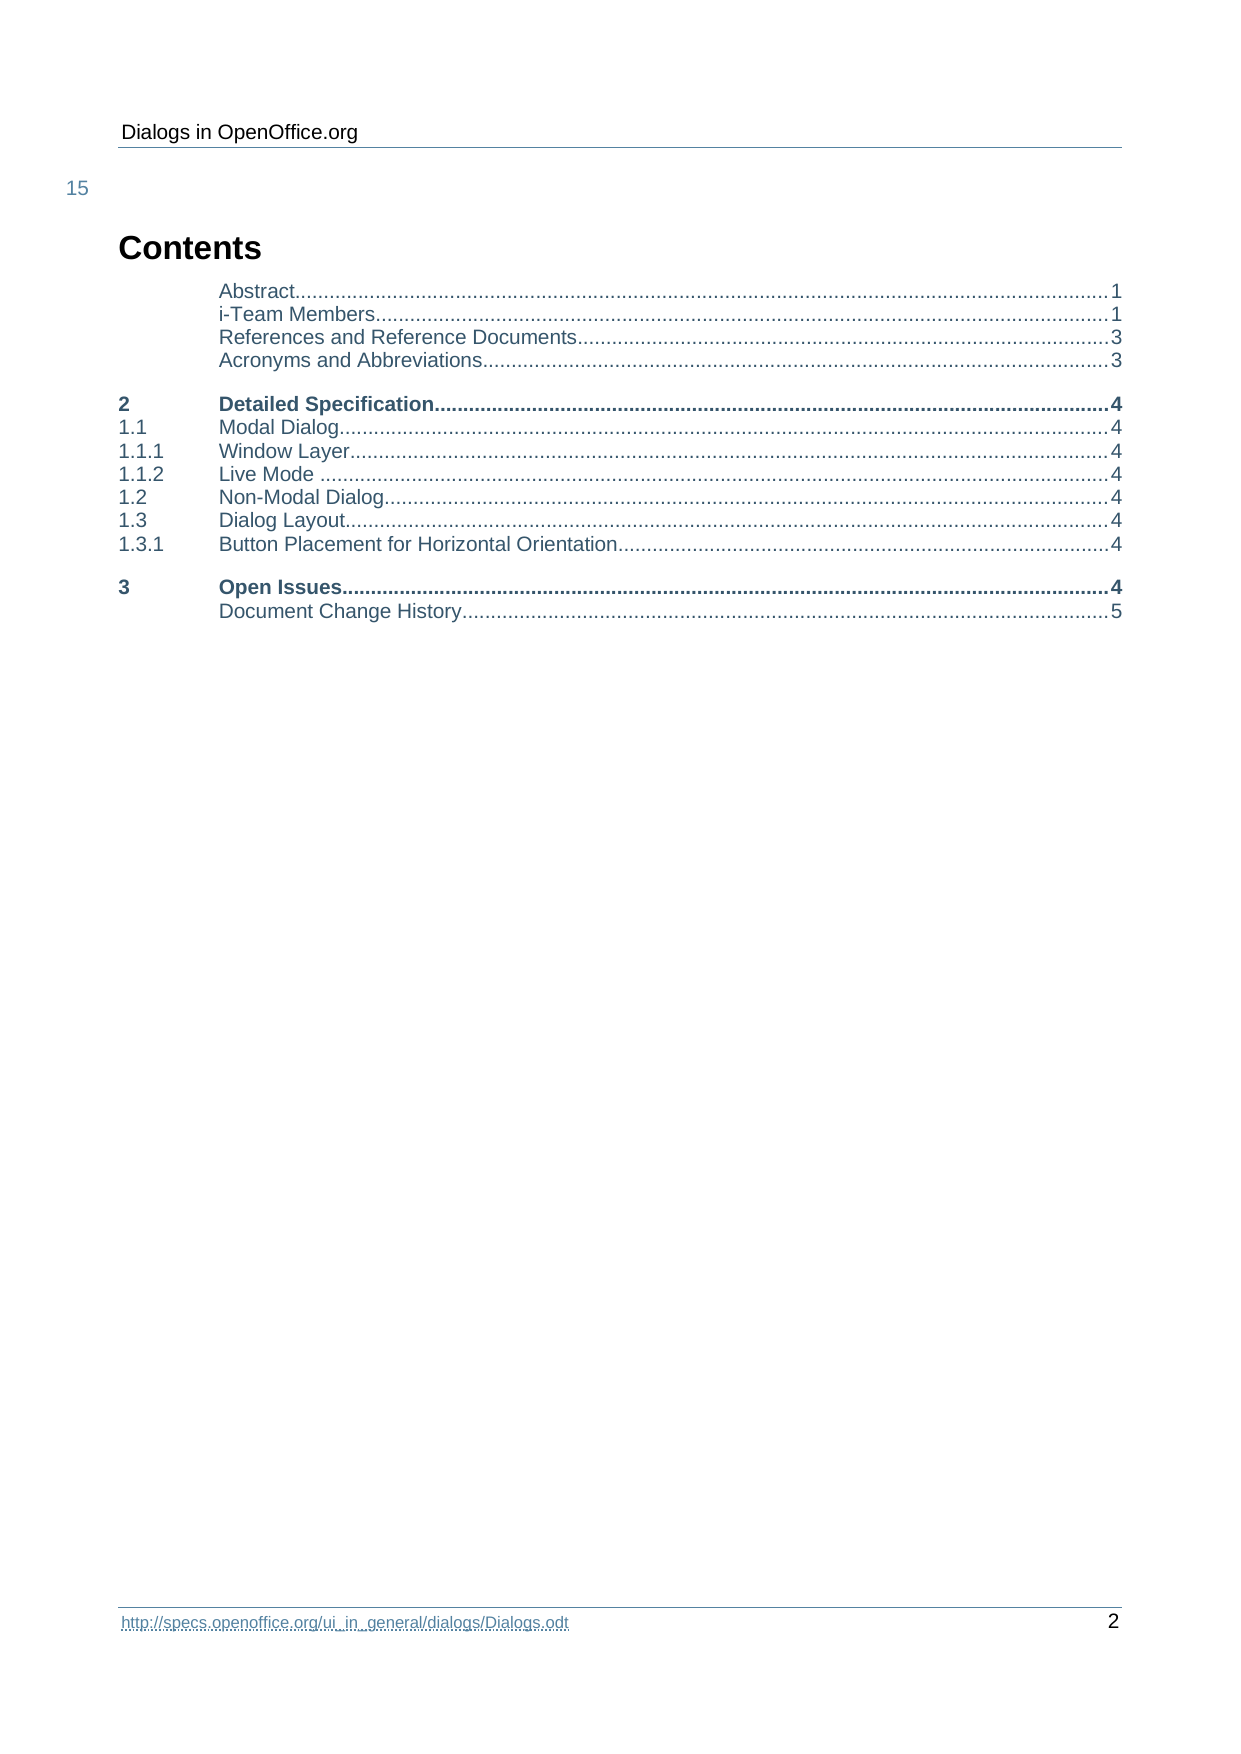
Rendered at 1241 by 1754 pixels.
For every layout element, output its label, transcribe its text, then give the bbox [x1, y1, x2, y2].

text 1.3 Dialog Layout 4 [118, 509, 1122, 532]
text i-Team Members 1 [118, 302, 1122, 326]
text 1.1.1 Window Layer 4 [118, 439, 1122, 462]
text Document Change History 5 [118, 599, 1122, 622]
text 1.3.1 Button Placement for Horizontal Orientation 4 [118, 532, 1122, 555]
text 3 Open Issues 4 [118, 576, 1122, 599]
text 1.1.2 Live Mode 4 [118, 462, 1122, 486]
text 1.1 Modal Dialog 4 [118, 416, 1122, 439]
text Abstract 1 [118, 279, 1122, 302]
text References and Reference Documents 3 [118, 326, 1122, 349]
text 1.2 Non-Modal Dialog 4 [118, 486, 1122, 509]
subtitle Contents [118, 230, 1122, 267]
text 2 Detailed Specification 4 [118, 393, 1122, 416]
text Acronyms and Abbreviations 3 [118, 349, 1122, 372]
